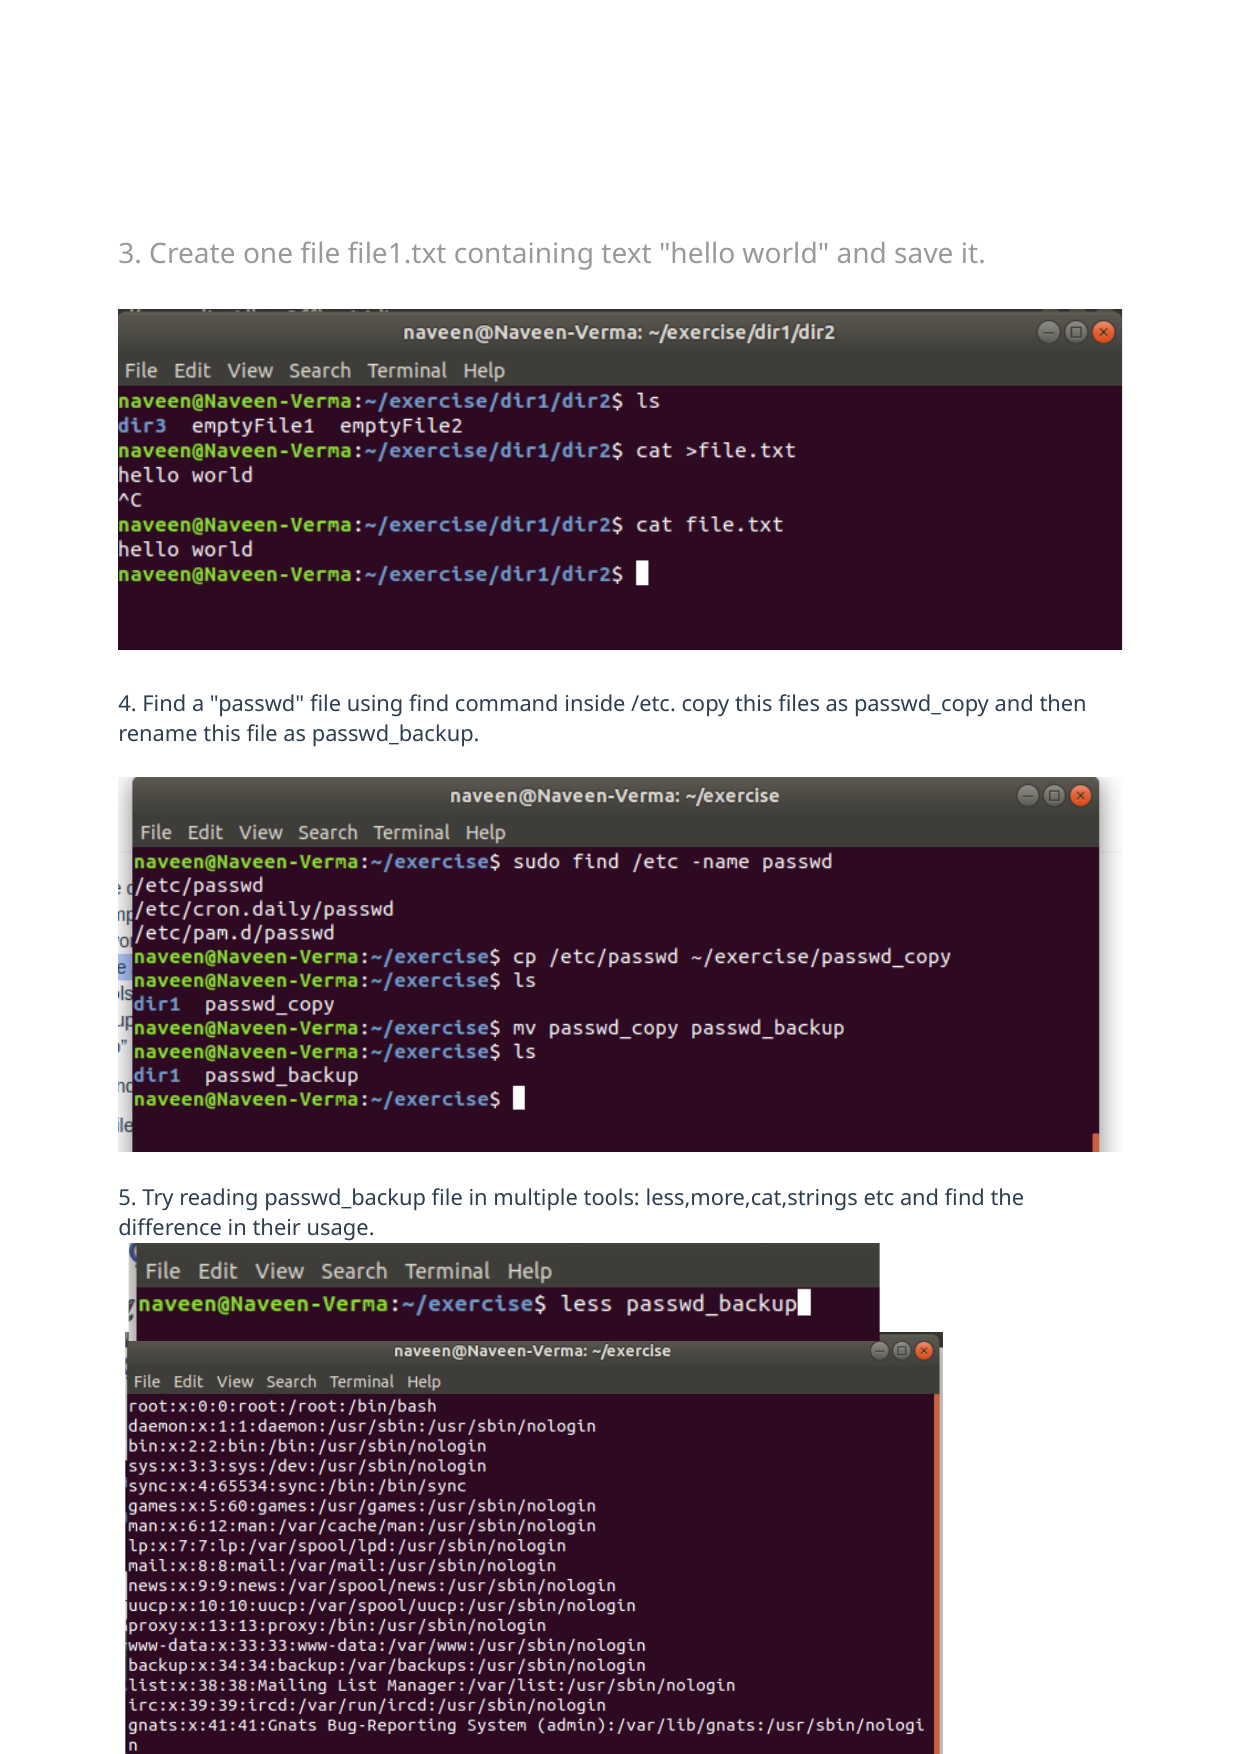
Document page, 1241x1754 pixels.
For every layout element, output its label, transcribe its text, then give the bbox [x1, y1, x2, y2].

text 5. Try reading passwd_backup file in multiple tools: less,more,cat,strings etc and find the difference in their usage. [118, 1182, 1122, 1241]
text 4. Find a "passwd" file using find command inside /etc. copy this files as passwd_copy and then rename this file as passwd_backup. [118, 688, 1122, 747]
picture [118, 777, 1123, 1152]
picture [118, 309, 1123, 650]
picture [125, 1243, 943, 1754]
text 3. Create one file file1.txt containing text "hello world" and save it. [118, 233, 1122, 271]
